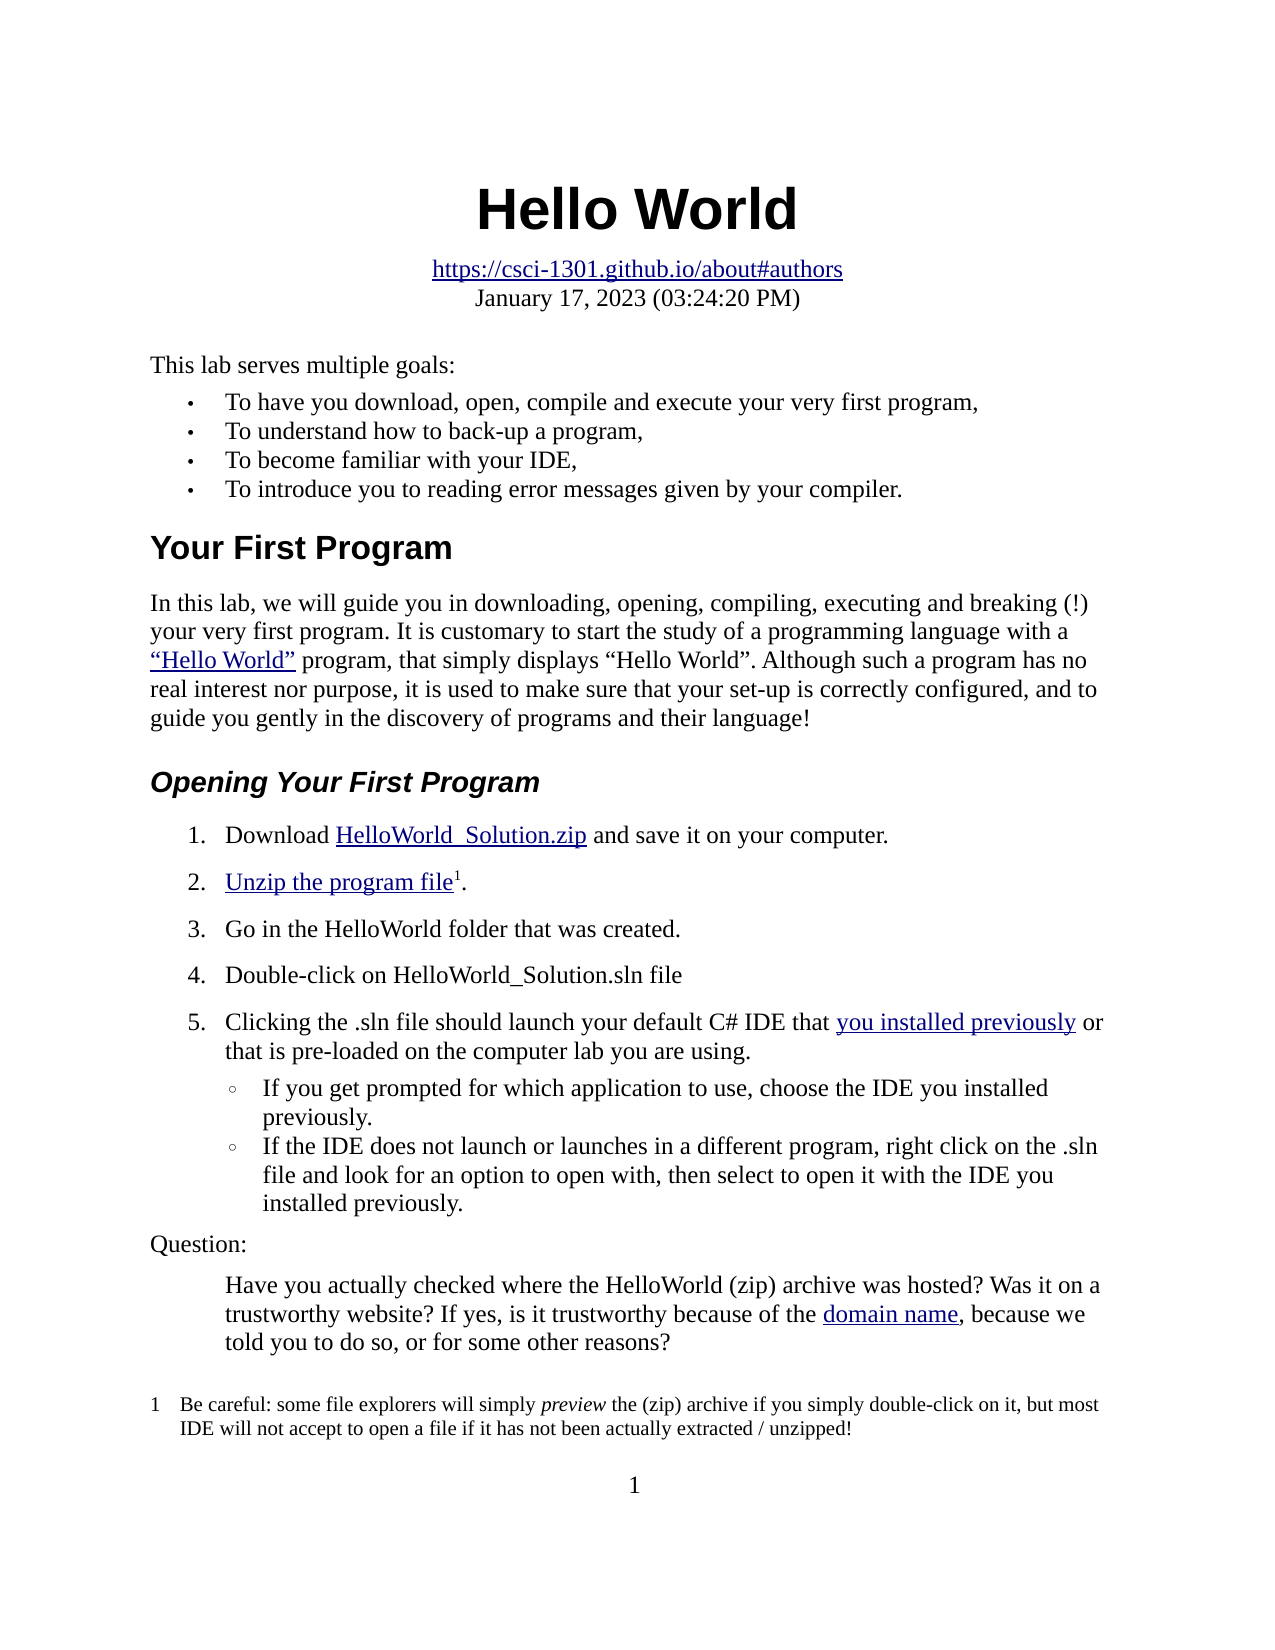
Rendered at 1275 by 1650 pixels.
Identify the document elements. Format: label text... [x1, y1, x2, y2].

list Go in the HelloWorld folder that was created. [187, 914, 1125, 942]
list If the IDE does not launch or launches in a different program, right click on the .sln file and look for an option to open with, then select to open it with the IDE you installed previously. [225, 1131, 1125, 1217]
text January 17, 2023 (03:24:20 PM) [150, 283, 1125, 312]
text In this lab, we will guide you in downloading, opening, compiling, executing and breaking (!) your very first program. It is customary to start the study of a programming language with a “Hello World” program, that simply displays “Hello World”. Although such a program has no real interest nor purpose, it is used to make sure that your set-up is correctly configured, and to guide you gently in the discovery of programs and their language! [150, 588, 1125, 731]
list To have you download, open, compile and execute your very first program, [187, 387, 1125, 416]
text This lab serves multiple goals: [150, 350, 1125, 378]
text Question: [150, 1229, 1125, 1258]
list To understand how to back-up a program, [187, 416, 1125, 445]
list To become familiar with your IDE, [187, 445, 1125, 474]
list If you get prompted for which application to use, choose the IDE you installed previously. [225, 1073, 1125, 1131]
list To introduce you to reading error messages given by your compiler. [187, 474, 1125, 502]
title Hello World [150, 175, 1125, 242]
list Be careful: some file explorers will simply preview the (zip) archive if you simply double-click on it, but most IDE will not accept to open a file if it has not been actually extracted / unzipped! [150, 1392, 1125, 1440]
subtitle Opening Your First Program [150, 765, 1125, 799]
subtitle Your First Program [150, 527, 1125, 566]
list Download HelloWorld_Solution.zip and save it on your computer. [187, 820, 1125, 849]
text https://csci-1301.github.io/about#authors [150, 254, 1125, 283]
text Have you actually checked where the HelloWorld (zip) archive was hosted? Was it on a trustworthy website? If yes, is it trustworthy because of the domain name, because we told you to do so, or for some other reasons? [225, 1270, 1125, 1356]
list Unzip the program file. [187, 867, 1125, 896]
list Clicking the .sln file should launch your default C# IDE that you installed previously or that is pre-loaded on the computer lab you are using. [187, 1007, 1125, 1064]
list Double-click on HelloWorld_Solution.sln file [187, 960, 1125, 989]
